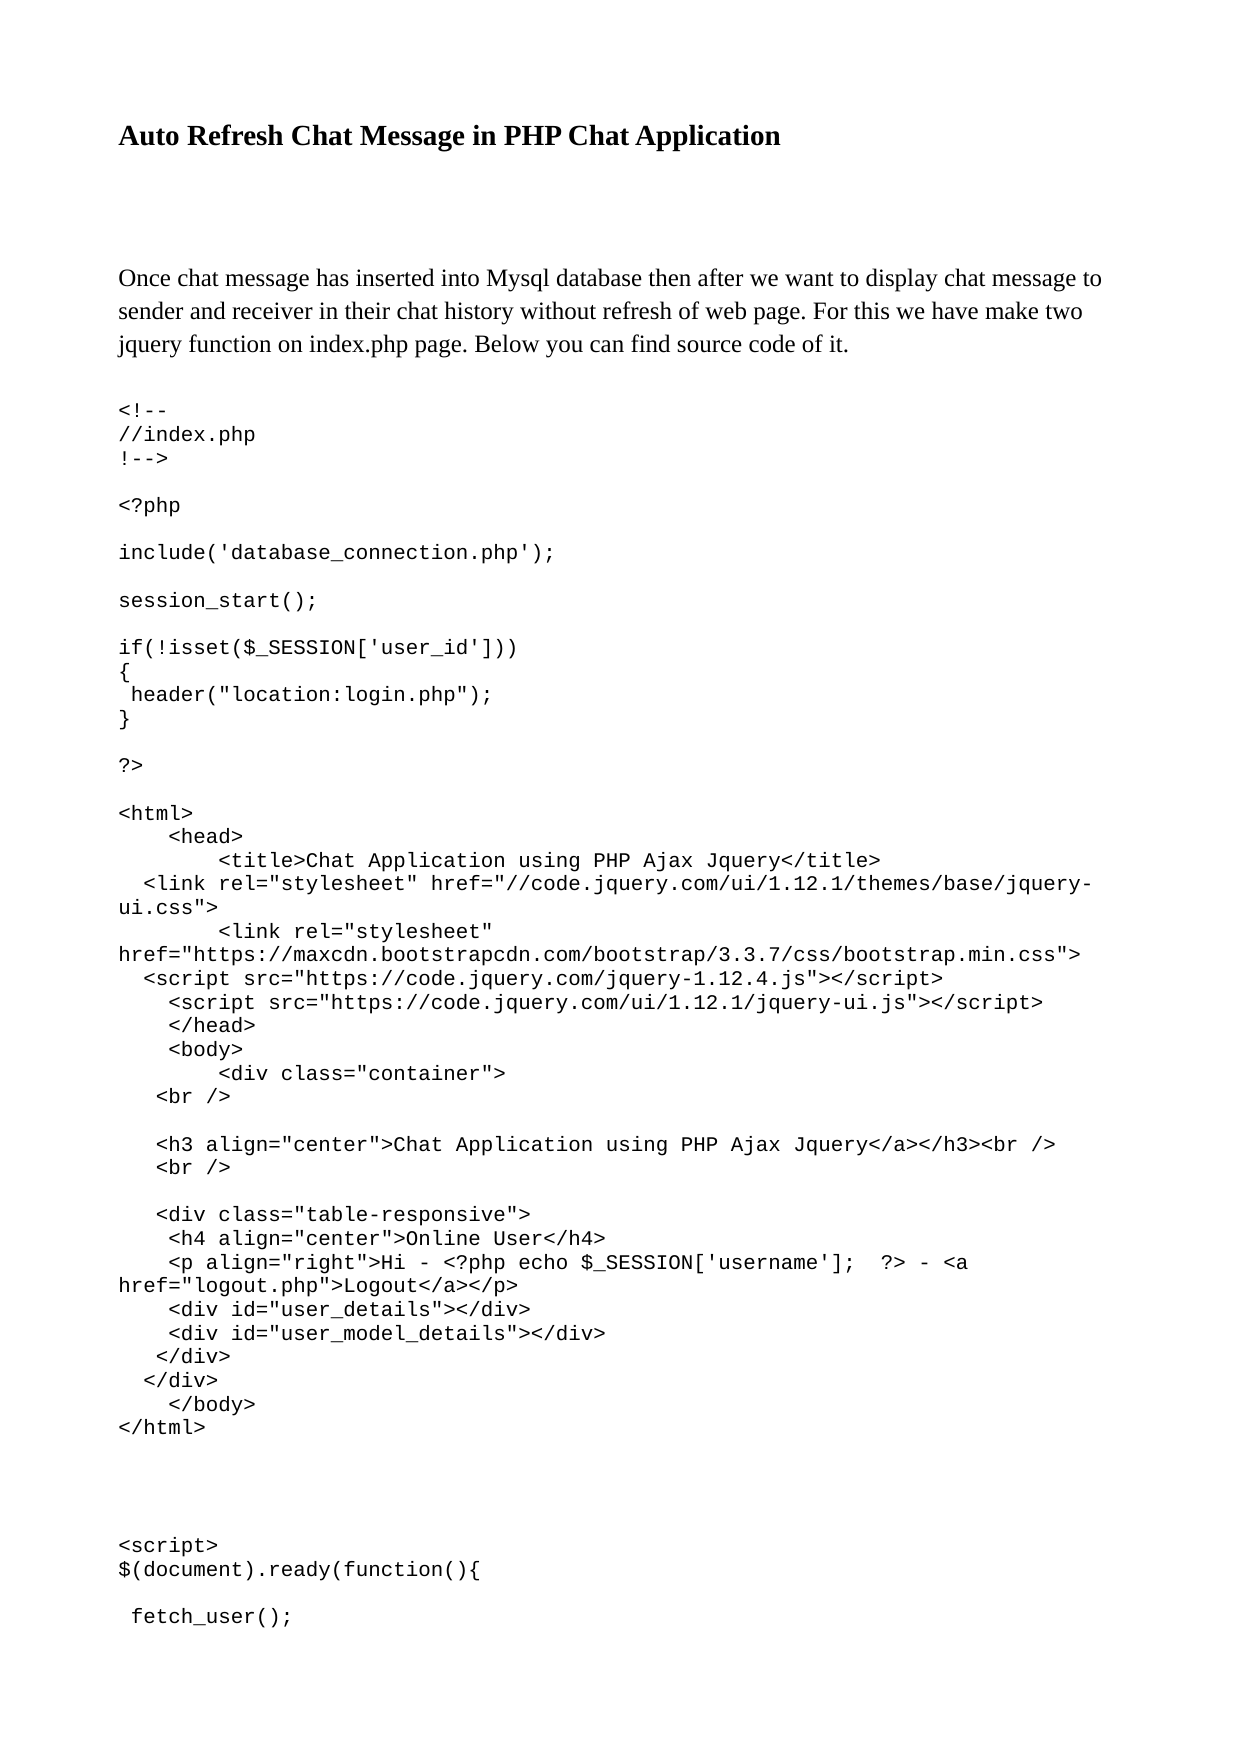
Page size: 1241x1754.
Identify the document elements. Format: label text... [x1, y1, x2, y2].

text header("location:login.php"); [118, 684, 1122, 708]
text <?php [118, 495, 1122, 519]
text <h3 align="center">Chat Application using PHP Ajax Jquery</a></h3><br /> [118, 1133, 1122, 1157]
text <html> [118, 802, 1122, 826]
text { [118, 661, 1122, 684]
text <div id="user_details"></div> [118, 1299, 1122, 1323]
text include('database_connection.php'); [118, 542, 1122, 566]
text fetch_user(); [118, 1606, 1122, 1630]
text </div> [118, 1346, 1122, 1370]
text <title>Chat Application using PHP Ajax Jquery</title> [118, 850, 1122, 873]
text $(document).ready(function(){ [118, 1559, 1122, 1583]
text <script src="https://code.jquery.com/ui/1.12.1/jquery-ui.js"></script> [118, 992, 1122, 1015]
text <div id="user_model_details"></div> [118, 1323, 1122, 1346]
text <body> [118, 1039, 1122, 1063]
text </head> [118, 1015, 1122, 1039]
text <link rel="stylesheet" href="https://maxcdn.bootstrapcdn.com/bootstrap/3.3.7/css/bootstrap.min.css"> [118, 921, 1122, 968]
text //index.php [118, 424, 1122, 448]
text <div class="table-responsive"> [118, 1204, 1122, 1228]
text } [118, 708, 1122, 732]
text <br /> [118, 1086, 1122, 1110]
text !--> [118, 448, 1122, 471]
text </div> [118, 1370, 1122, 1394]
text ?> [118, 755, 1122, 779]
text <p align="right">Hi - <?php echo $_SESSION['username']; ?> - <a href="logout.php">Logout</a></p> [118, 1252, 1122, 1299]
text if(!isset($_SESSION['user_id'])) [118, 637, 1122, 661]
text <br /> [118, 1157, 1122, 1181]
text Once chat message has inserted into Mysql database then after we want to display chat message to sender and receiver in their chat history without refresh of web page. For this we have make two jquery function on index.php page. Below you can find source code of it. [118, 197, 1122, 358]
subtitle Auto Refresh Chat Message in PHP Chat Application [118, 118, 1122, 152]
text <script> [118, 1536, 1122, 1559]
text </html> [118, 1417, 1122, 1441]
text </body> [118, 1394, 1122, 1417]
text session_start(); [118, 590, 1122, 613]
text <head> [118, 826, 1122, 850]
text <script src="https://code.jquery.com/jquery-1.12.4.js"></script> [118, 968, 1122, 992]
text <!-- [118, 401, 1122, 424]
text <link rel="stylesheet" href="//code.jquery.com/ui/1.12.1/themes/base/jquery-ui.css"> [118, 873, 1122, 921]
text <h4 align="center">Online User</h4> [118, 1228, 1122, 1252]
text <div class="container"> [118, 1063, 1122, 1086]
